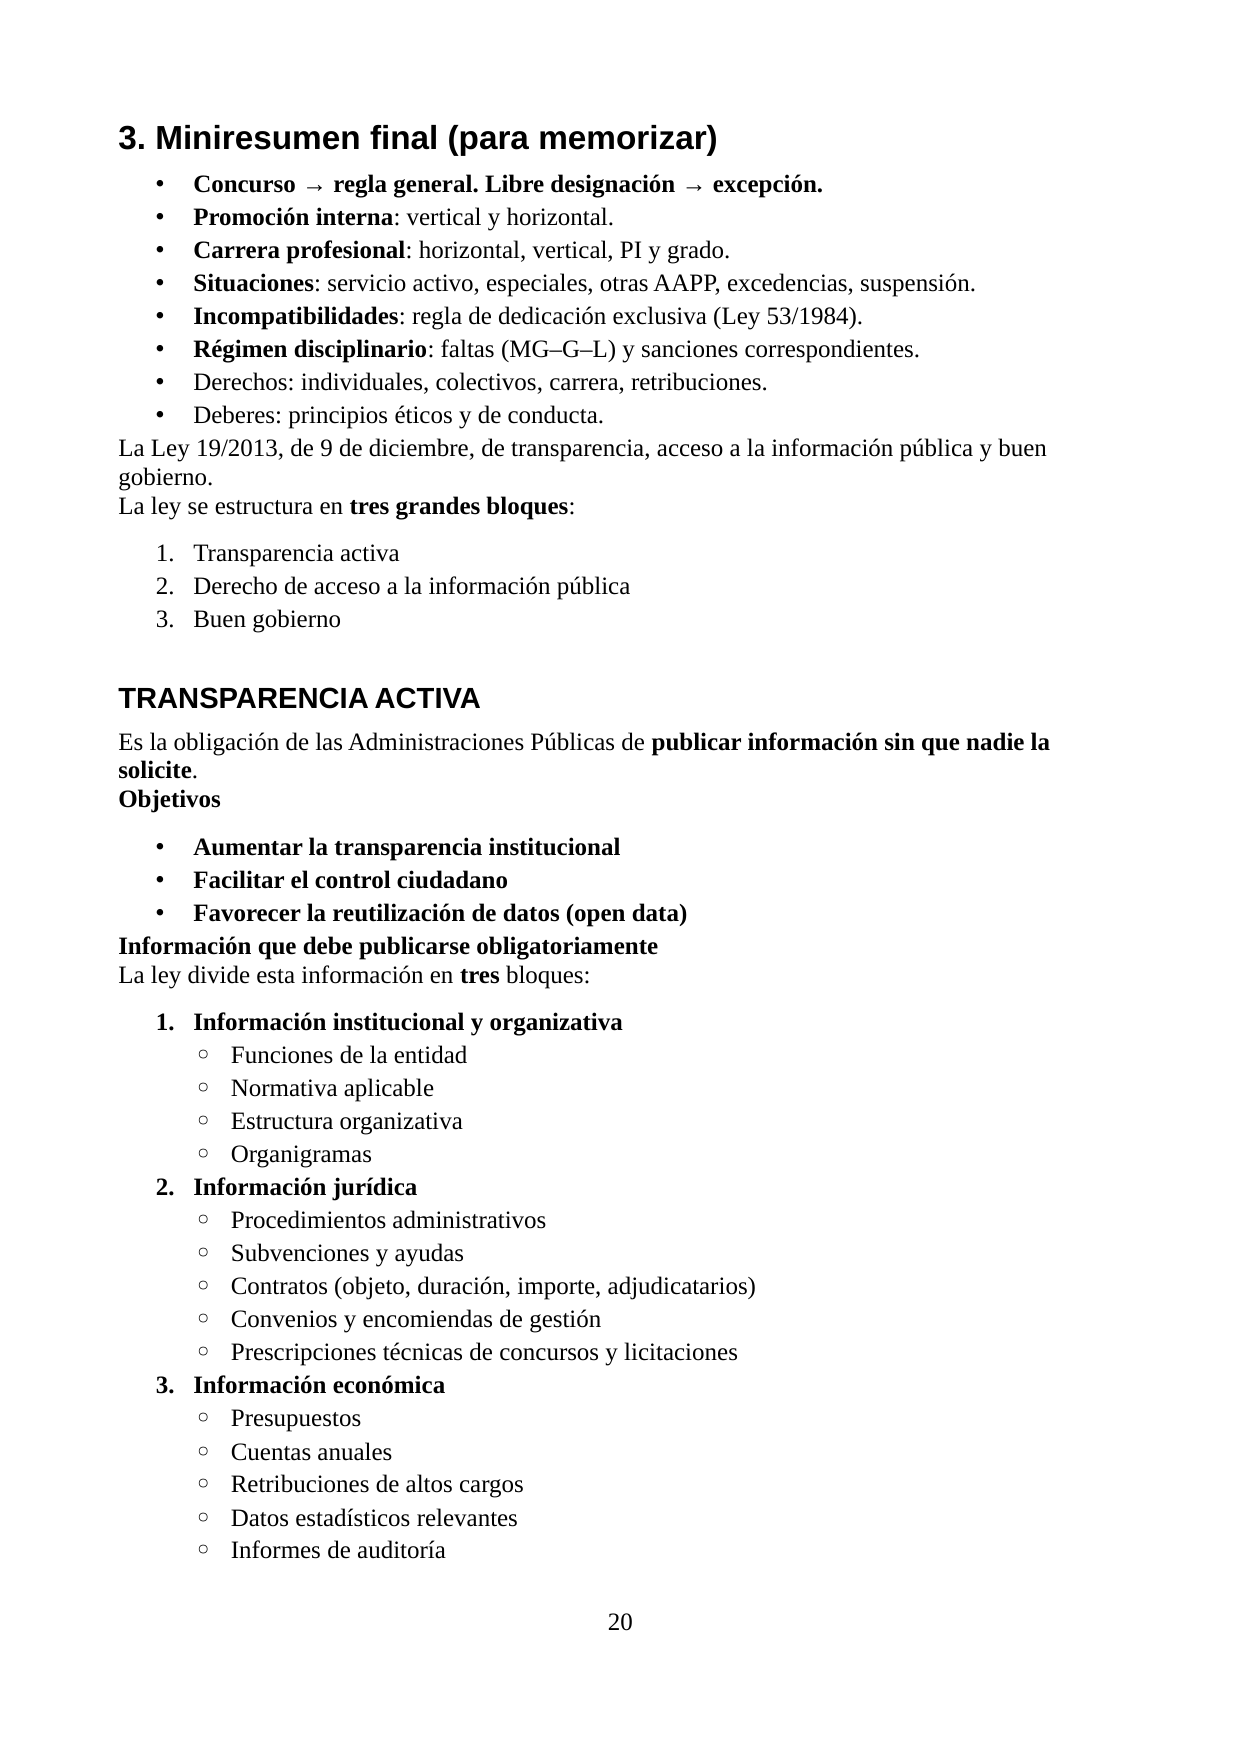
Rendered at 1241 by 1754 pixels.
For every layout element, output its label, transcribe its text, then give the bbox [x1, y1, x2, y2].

list Información institucional y organizativa [156, 1007, 1122, 1036]
list Normativa aplicable [193, 1073, 1122, 1102]
list Presupuestos [193, 1403, 1122, 1432]
subtitle TRANSPARENCIA ACTIVA [118, 681, 1122, 714]
list Régimen disciplinario: faltas (MG–G–L) y sanciones correspondientes. [156, 334, 1122, 363]
list Información económica [156, 1371, 1122, 1399]
list Retribuciones de altos cargos [193, 1469, 1122, 1498]
list Procedimientos administrativos [193, 1205, 1122, 1234]
list Subvenciones y ayudas [193, 1238, 1122, 1267]
list Buen gobierno [156, 604, 1122, 633]
list Funciones de la entidad [193, 1040, 1122, 1069]
list Derechos: individuales, colectivos, carrera, retribuciones. [156, 367, 1122, 396]
list Facilitar el control ciudadano [156, 865, 1122, 894]
list Derecho de acceso a la información pública [156, 571, 1122, 600]
list Promoción interna: vertical y horizontal. [156, 202, 1122, 231]
text Objetivos [118, 784, 1122, 813]
text La ley divide esta información en tres bloques: [118, 960, 1122, 988]
list Carrera profesional: horizontal, vertical, PI y grado. [156, 235, 1122, 264]
list Contratos (objeto, duración, importe, adjudicatarios) [193, 1271, 1122, 1300]
list Concurso → regla general. Libre designación → excepción. [156, 169, 1122, 198]
list Estructura organizativa [193, 1106, 1122, 1135]
text La ley se estructura en tres grandes bloques: [118, 491, 1122, 519]
list Prescripciones técnicas de concursos y licitaciones [193, 1337, 1122, 1366]
list Informes de auditoría [193, 1536, 1122, 1564]
list Situaciones: servicio activo, especiales, otras AAPP, excedencias, suspensión. [156, 268, 1122, 297]
text Información que debe publicarse obligatoriamente [118, 931, 1122, 960]
list Organigramas [193, 1139, 1122, 1168]
list Convenios y encomiendas de gestión [193, 1304, 1122, 1333]
text Es la obligación de las Administraciones Públicas de publicar información sin que nadie la solicite. [118, 727, 1122, 784]
list Favorecer la reutilización de datos (open data) [156, 898, 1122, 927]
list Datos estadísticos relevantes [193, 1503, 1122, 1531]
subtitle 3. Miniresumen final (para memorizar) [118, 118, 1122, 157]
list Transparencia activa [156, 538, 1122, 567]
list Cuentas anuales [193, 1437, 1122, 1465]
text La Ley 19/2013, de 9 de diciembre, de transparencia, acceso a la información pública y buen gobierno. [118, 433, 1122, 491]
list Información jurídica [156, 1172, 1122, 1201]
list Aumentar la transparencia institucional [156, 832, 1122, 861]
list Deberes: principios éticos y de conducta. [156, 400, 1122, 429]
list Incompatibilidades: regla de dedicación exclusiva (Ley 53/1984). [156, 301, 1122, 330]
